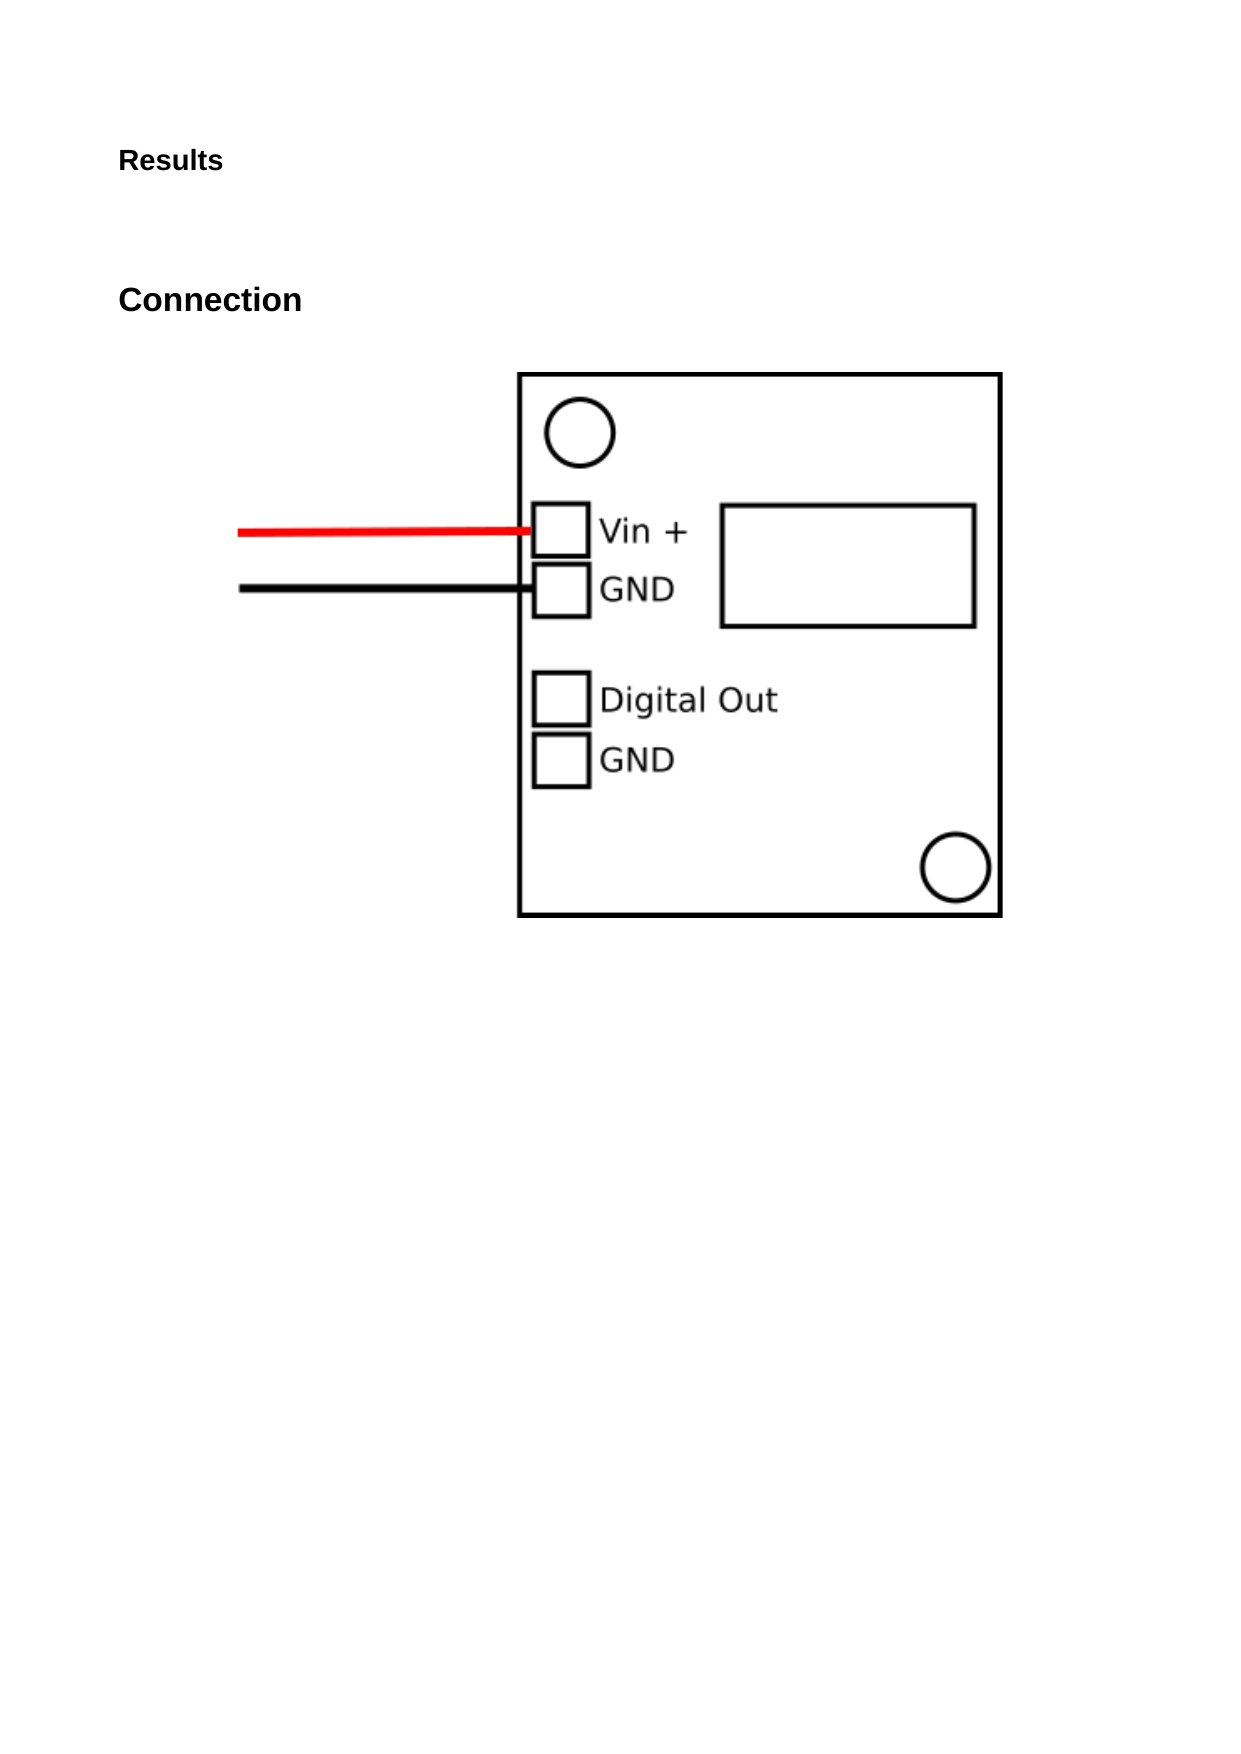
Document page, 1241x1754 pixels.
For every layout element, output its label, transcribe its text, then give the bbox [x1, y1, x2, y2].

picture [237, 372, 1003, 918]
subtitle Results [118, 143, 1122, 177]
subtitle Connection [118, 280, 1122, 319]
